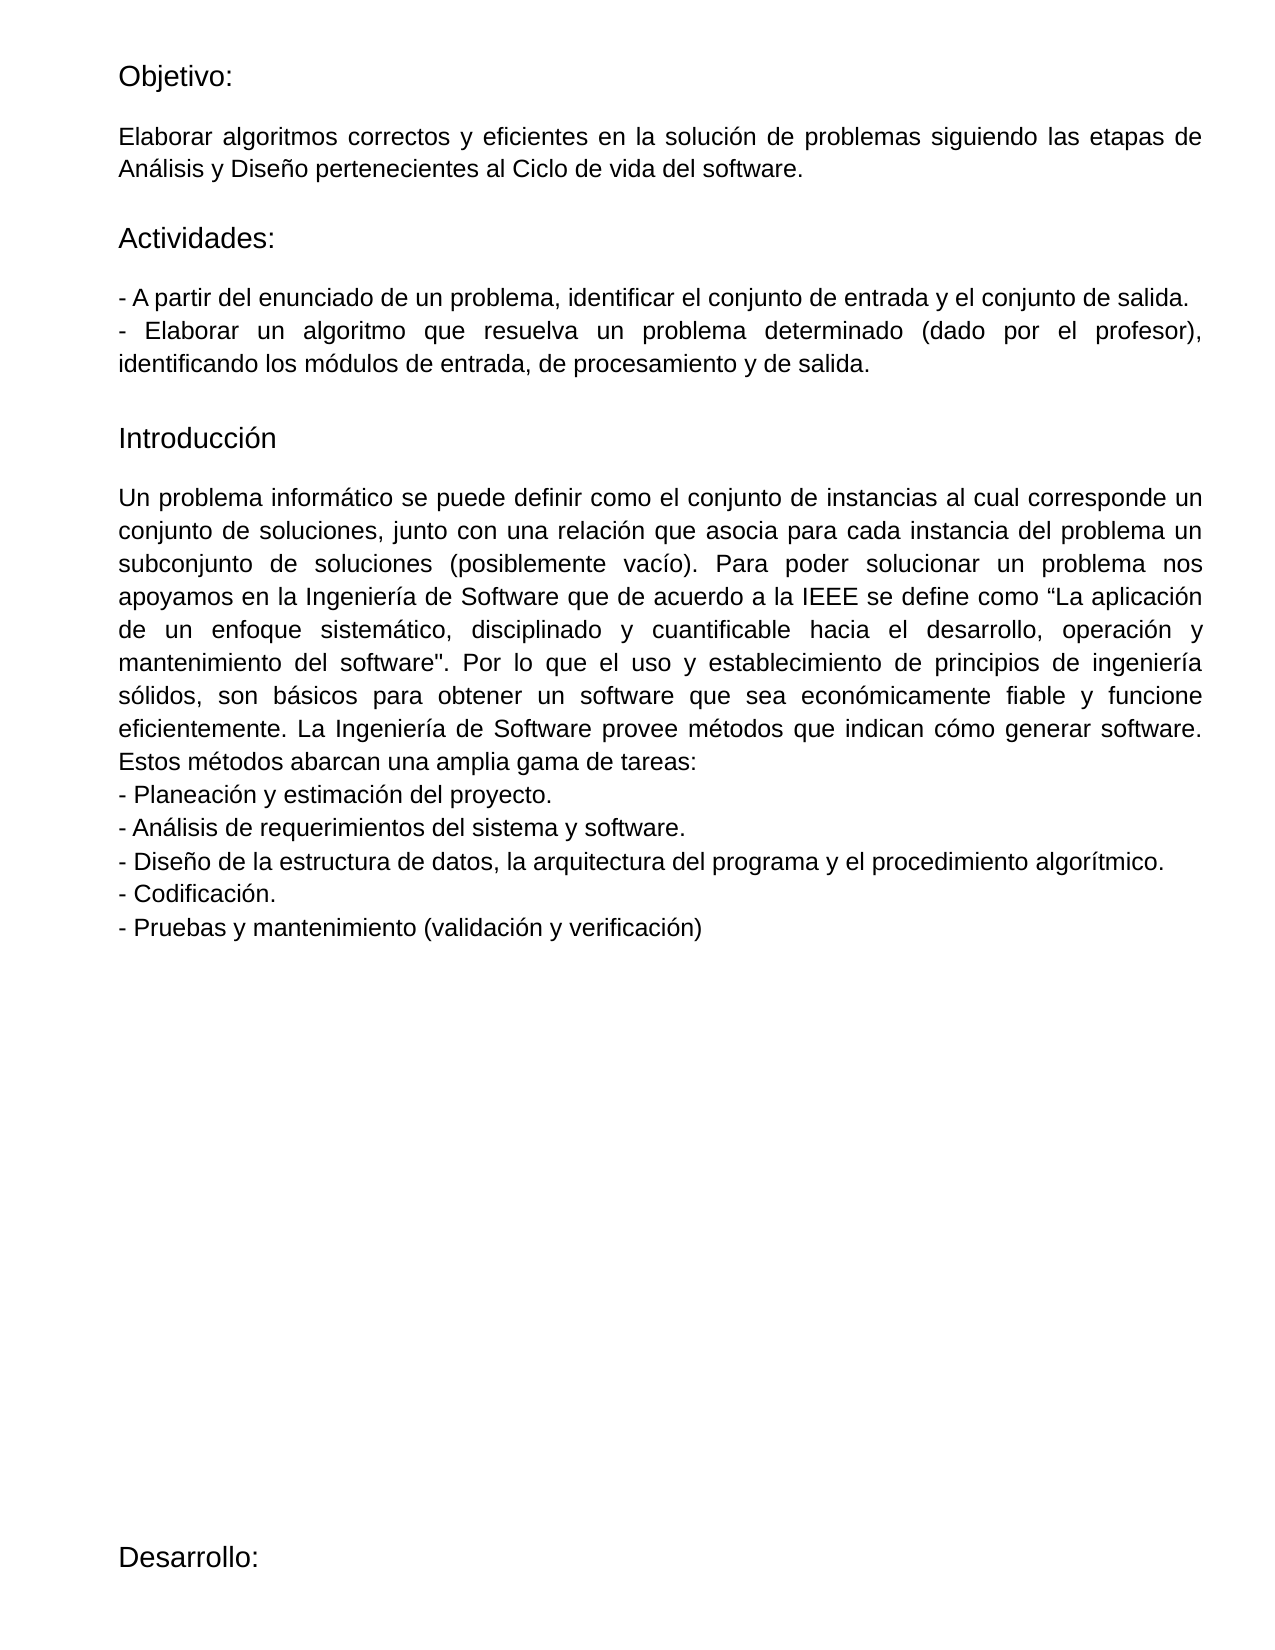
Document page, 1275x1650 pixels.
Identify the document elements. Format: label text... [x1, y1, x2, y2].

text Actividades: [118, 221, 1205, 254]
text - Codificación. [118, 879, 1205, 908]
text Desarrollo: [118, 1540, 1205, 1573]
text Introducción [118, 421, 1205, 454]
text - Análisis de requerimientos del sistema y software. [118, 813, 1205, 842]
text - Planeación y estimación del proyecto. [118, 780, 1205, 809]
text - Pruebas y mantenimiento (validación y verificación) [118, 912, 1205, 941]
text - Elaborar un algoritmo que resuelva un problema determinado (dado por el profesor), identificando los módulos de entrada, de procesamiento y de salida. [118, 316, 1205, 378]
text Un problema informático se puede definir como el conjunto de instancias al cual corresponde un conjunto de soluciones, junto con una relación que asocia para cada instancia del problema un subconjunto de soluciones (posiblemente vacío). Para poder solucionar un problema nos apoyamos en la Ingeniería de Software que de acuerdo a la IEEE se define como “La aplicación de un enfoque sistemático, disciplinado y cuantificable hacia el desarrollo, operación y mantenimiento del software". Por lo que el uso y establecimiento de principios de ingeniería sólidos, son básicos para obtener un software que sea económicamente fiable y funcione eficientemente. La Ingeniería de Software provee métodos que indican cómo generar software. Estos métodos abarcan una amplia gama de tareas: [118, 483, 1205, 776]
text - A partir del enunciado de un problema, identificar el conjunto de entrada y el conjunto de salida. [118, 283, 1205, 312]
text Elaborar algoritmos correctos y eficientes en la solución de problemas siguiendo las etapas de Análisis y Diseño pertenecientes al Ciclo de vida del software. [118, 121, 1205, 183]
text - Diseño de la estructura de datos, la arquitectura del programa y el procedimiento algorítmico. [118, 846, 1205, 875]
text Objetivo: [118, 59, 1205, 93]
